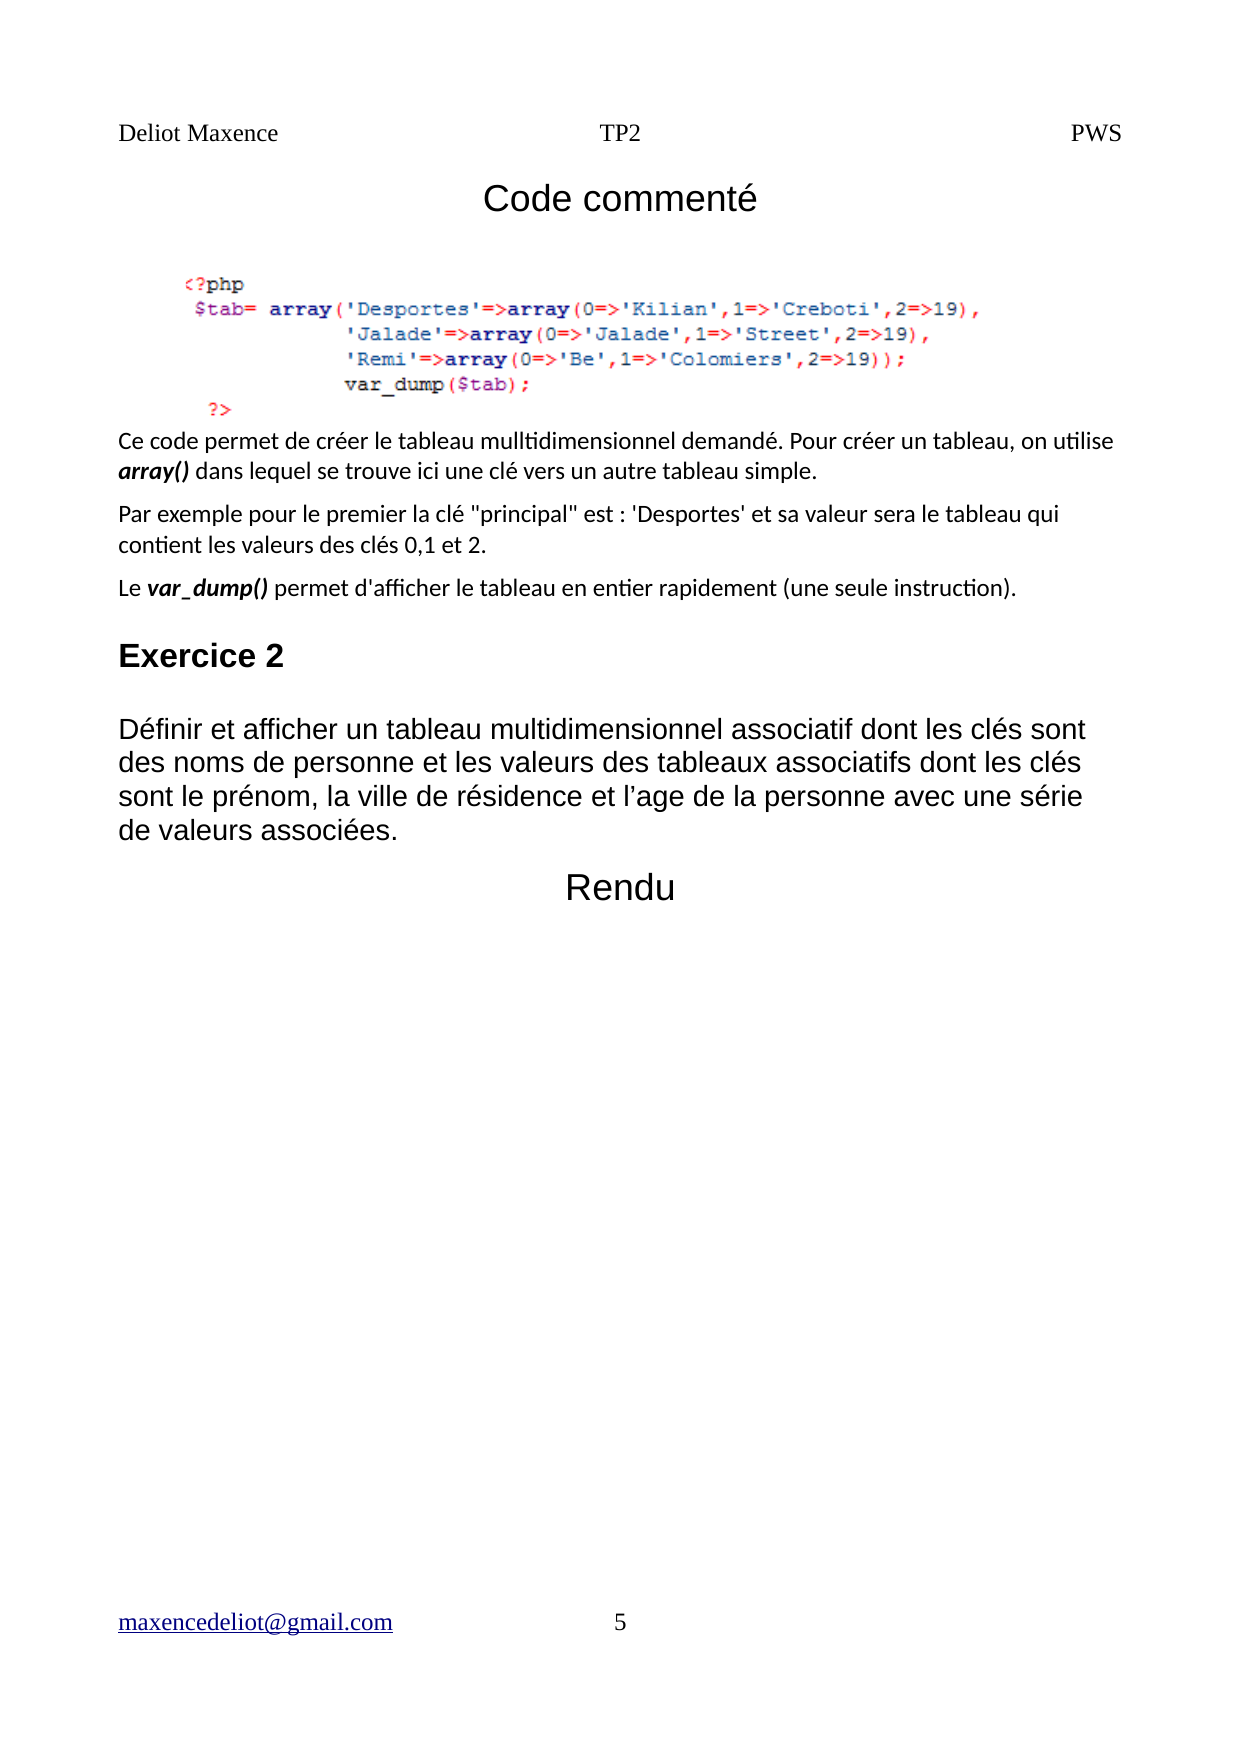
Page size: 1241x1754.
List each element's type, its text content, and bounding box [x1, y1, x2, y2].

picture [185, 273, 1055, 425]
text Ce code permet de créer le tableau mulltidimensionnel demandé. Pour créer un tableau, on utilise array() dans lequel se trouve ici une clé vers un autre tableau simple. [118, 273, 1122, 486]
subtitle Définir et afficher un tableau multidimensionnel associatif dont les clés sont des noms de personne et les valeurs des tableaux associatifs dont les clés sont le prénom, la ville de résidence et l’age de la personne avec une série de valeurs associées. [118, 712, 1122, 846]
text Par exemple pour le premier la clé "principal" est : 'Desportes' et sa valeur sera le tableau qui contient les valeurs des clés 0,1 et 2. [118, 498, 1122, 559]
subtitle Rendu [118, 865, 1122, 908]
text Le var_dump() permet d'afficher le tableau en entier rapidement (une seule instruction). [118, 572, 1122, 602]
subtitle Code commenté [118, 176, 1122, 219]
subtitle Exercice 2 [118, 636, 1122, 674]
